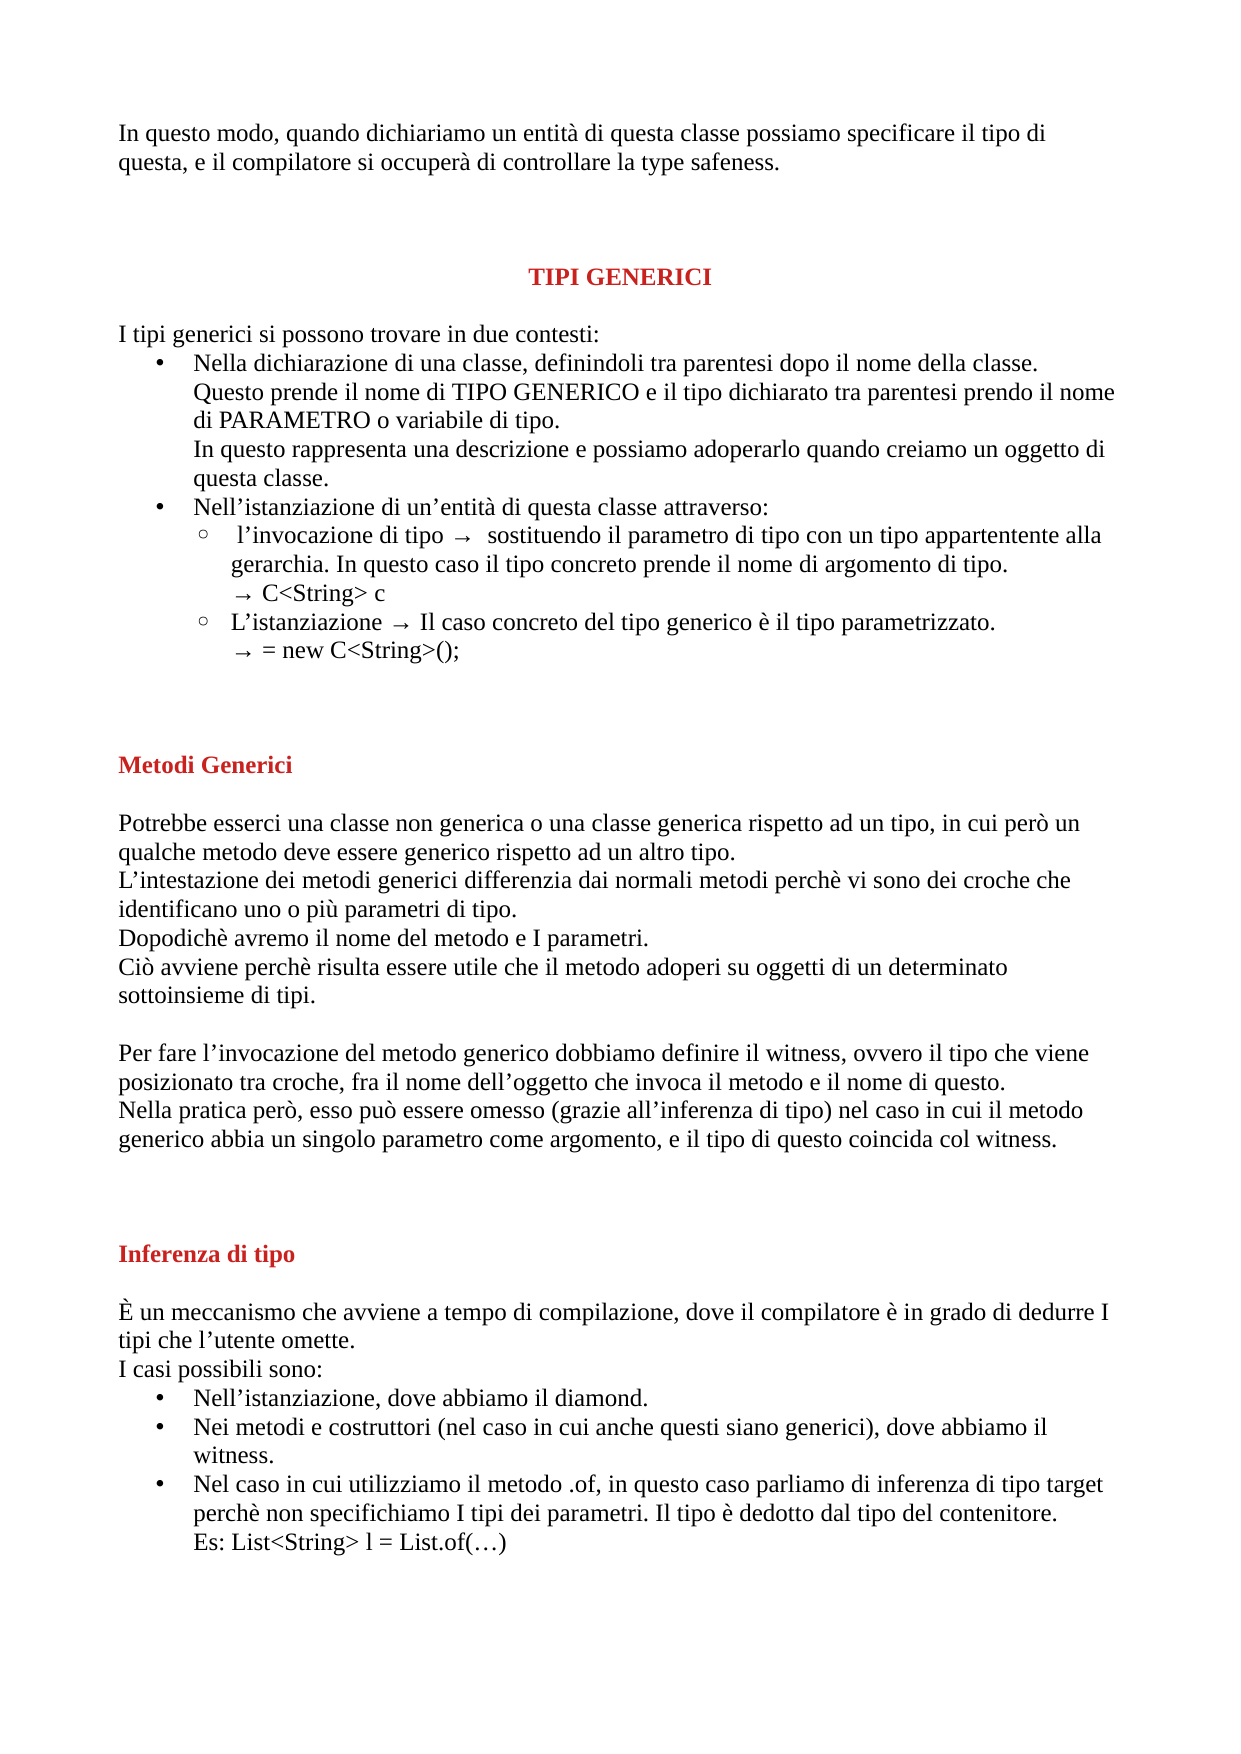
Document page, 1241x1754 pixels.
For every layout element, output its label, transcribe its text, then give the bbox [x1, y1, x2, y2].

text È un meccanismo che avviene a tempo di compilazione, dove il compilatore è in grado di dedurre I tipi che l’utente omette. [118, 1297, 1122, 1354]
list Questo prende il nome di TIPO GENERICO e il tipo dichiarato tra parentesi prendo il nome di PARAMETRO o variabile di tipo. [156, 377, 1122, 434]
text L’intestazione dei metodi generici differenzia dai normali metodi perchè vi sono dei croche che identificano uno o più parametri di tipo. [118, 866, 1122, 923]
text In questo modo, quando dichiariamo un entità di questa classe possiamo specificare il tipo di questa, e il compilatore si occuperà di controllare la type safeness. [118, 118, 1122, 176]
text Metodi Generici [118, 751, 1122, 779]
list Nell’istanziazione di un’entità di questa classe attraverso: [156, 492, 1122, 521]
text I casi possibili sono: [118, 1354, 1122, 1383]
text Ciò avviene perchè risulta essere utile che il metodo adoperi su oggetti di un determinato sottoinsieme di tipi. [118, 952, 1122, 1009]
text Per fare l’invocazione del metodo generico dobbiamo definire il witness, ovvero il tipo che viene posizionato tra croche, fra il nome dell’oggetto che invoca il metodo e il nome di questo. [118, 1038, 1122, 1096]
list → C<String> c [193, 578, 1122, 607]
list → = new C<String>(); [193, 636, 1122, 664]
list l’invocazione di tipo → sostituendo il parametro di tipo con un tipo appartentente alla gerarchia. In questo caso il tipo concreto prende il nome di argomento di tipo. [193, 521, 1122, 578]
text I tipi generici si possono trovare in due contesti: [118, 319, 1122, 348]
list Es: List<String> l = List.of(…) [156, 1527, 1122, 1556]
list Nella dichiarazione di una classe, definindoli tra parentesi dopo il nome della classe. [156, 348, 1122, 377]
list Nel caso in cui utilizziamo il metodo .of, in questo caso parliamo di inferenza di tipo target perchè non specifichiamo I tipi dei parametri. Il tipo è dedotto dal tipo del contenitore. [156, 1469, 1122, 1527]
list Nell’istanziazione, dove abbiamo il diamond. [156, 1383, 1122, 1412]
list In questo rappresenta una descrizione e possiamo adoperarlo quando creiamo un oggetto di questa classe. [156, 434, 1122, 492]
text TIPI GENERICI [118, 262, 1122, 291]
text Inferenza di tipo [118, 1239, 1122, 1268]
list L’istanziazione → Il caso concreto del tipo generico è il tipo parametrizzato. [193, 607, 1122, 636]
text Potrebbe esserci una classe non generica o una classe generica rispetto ad un tipo, in cui però un qualche metodo deve essere generico rispetto ad un altro tipo. [118, 808, 1122, 866]
text Dopodichè avremo il nome del metodo e I parametri. [118, 923, 1122, 952]
text Nella pratica però, esso può essere omesso (grazie all’inferenza di tipo) nel caso in cui il metodo generico abbia un singolo parametro come argomento, e il tipo di questo coincida col witness. [118, 1096, 1122, 1153]
list Nei metodi e costruttori (nel caso in cui anche questi siano generici), dove abbiamo il witness. [156, 1412, 1122, 1469]
